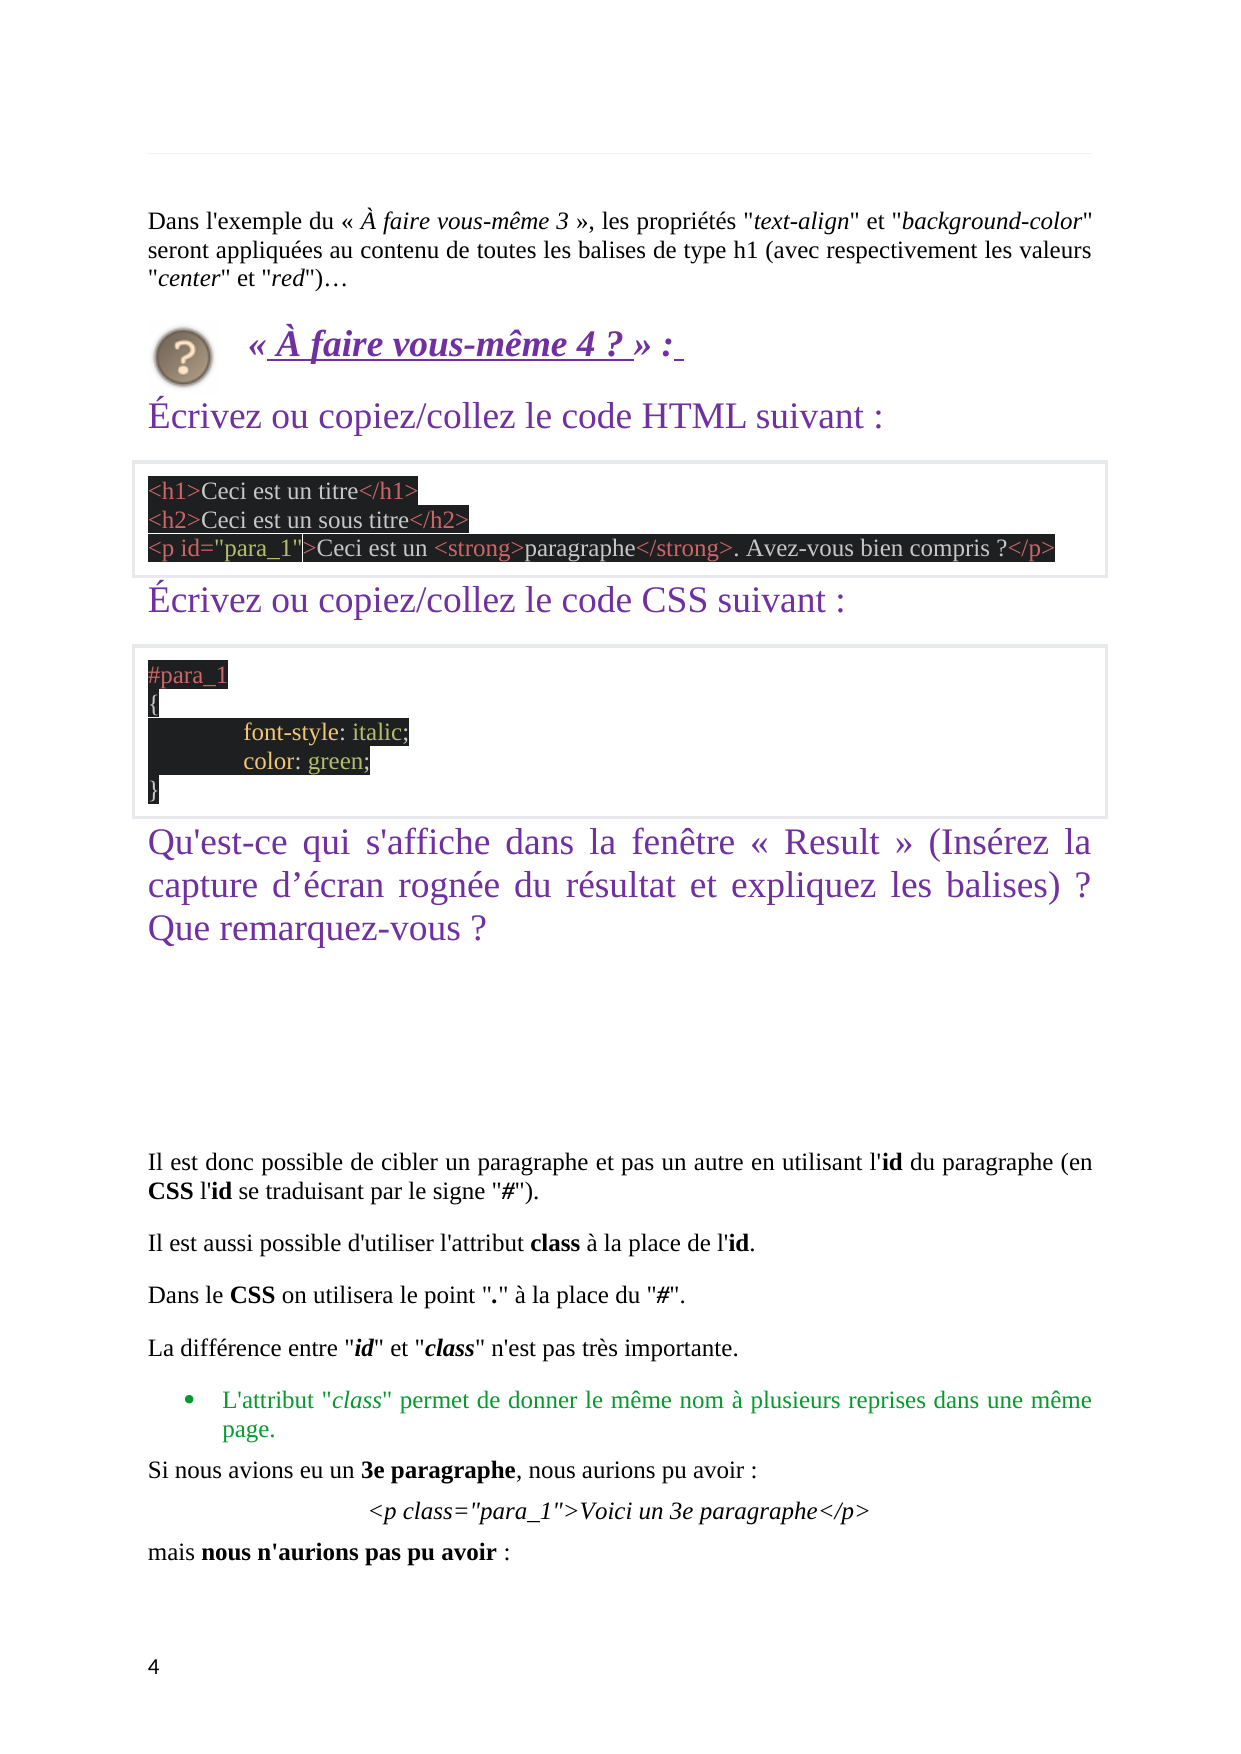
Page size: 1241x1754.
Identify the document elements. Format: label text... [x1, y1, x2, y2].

text Il est donc possible de cibler un paragraphe et pas un autre en utilisant l'id du paragraphe (en CSS l'id se traduisant par le signe "#"). [148, 1147, 1093, 1205]
text } [135, 759, 1105, 816]
list L'attribut "class" permet de donner le même nom à plusieurs reprises dans une même page. [185, 1385, 1093, 1442]
text Écrivez ou copiez/collez le code CSS suivant : [148, 578, 1093, 621]
text Dans le CSS on utilisera le point "." à la place du "#". [148, 1281, 1093, 1309]
text color: green; [148, 746, 1093, 759]
text { [148, 689, 1093, 717]
text #para_1 [135, 648, 1105, 689]
text Si nous avions eu un 3e paragraphe, nous aurions pu avoir : [148, 1455, 1093, 1484]
text Dans l'exemple du « À faire vous-même 3 », les propriétés "text-align" et "background-color" seront appliquées au contenu de toutes les balises de type h1 (avec respectivement les valeurs "center" et "red")… [148, 206, 1093, 292]
picture [147, 321, 220, 394]
text <h2>Ceci est un sous titre</h2> [148, 505, 1093, 518]
text <h1>Ceci est un titre</h1> [135, 464, 1105, 505]
text Écrivez ou copiez/collez le code HTML suivant : [148, 394, 1093, 437]
text <p class="para_1">Voici un 3e paragraphe</p> [148, 1496, 1093, 1525]
text <p id="para_1">Ceci est un <strong>paragraphe</strong>. Avez-vous bien compris ?</p> [135, 518, 1105, 575]
text mais nous n'aurions pas pu avoir : [148, 1537, 1093, 1566]
text La différence entre "id" et "class" n'est pas très importante. [148, 1333, 1093, 1362]
text font-style: italic; [148, 717, 1093, 746]
subtitle « À faire vous-même 4 ? » : [220, 321, 1093, 364]
text Qu'est-ce qui s'affiche dans la fenêtre « Result » (Insérez la capture d’écran rognée du résultat et expliquez les balises) ? Que remarquez-vous ? [148, 819, 1093, 949]
text Il est aussi possible d'utiliser l'attribut class à la place de l'id. [148, 1228, 1093, 1257]
